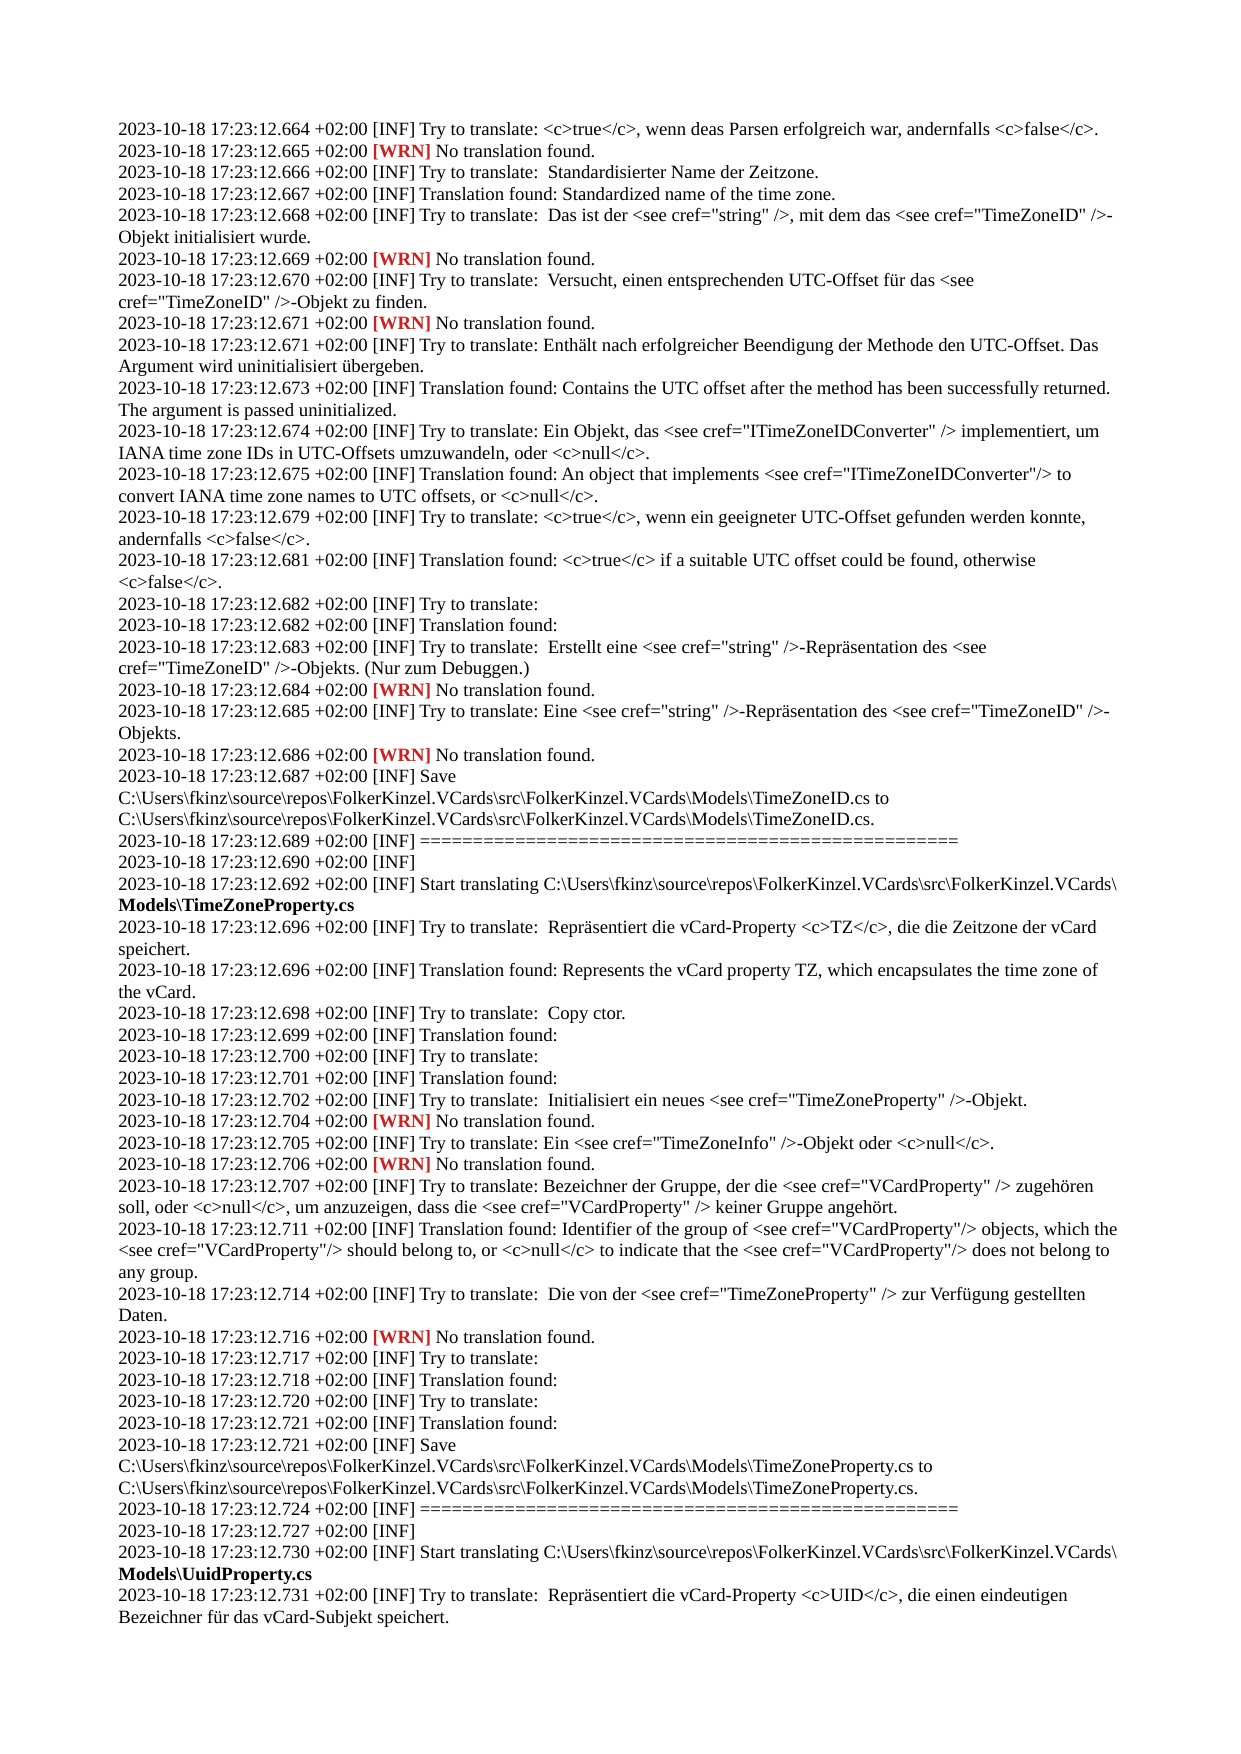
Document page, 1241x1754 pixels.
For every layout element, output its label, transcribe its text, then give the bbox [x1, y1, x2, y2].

text 2023-10-18 17:23:12.702 +02:00 [INF] Try to translate: Initialisiert ein neues <see cref="TimeZoneProperty" />-Objekt. [118, 1088, 1122, 1110]
text 2023-10-18 17:23:12.730 +02:00 [INF] Start translating C:\Users\fkinz\source\repos\FolkerKinzel.VCards\src\FolkerKinzel.VCards\Models\UuidProperty.cs [118, 1541, 1122, 1584]
text 2023-10-18 17:23:12.682 +02:00 [INF] Translation found: [118, 614, 1122, 636]
text 2023-10-18 17:23:12.716 +02:00 [WRN] No translation found. [118, 1326, 1122, 1347]
text 2023-10-18 17:23:12.666 +02:00 [INF] Try to translate: Standardisierter Name der Zeitzone. [118, 161, 1122, 183]
text 2023-10-18 17:23:12.668 +02:00 [INF] Try to translate: Das ist der <see cref="string" />, mit dem das <see cref="TimeZoneID" />-Objekt initialisiert wurde. [118, 204, 1122, 247]
text 2023-10-18 17:23:12.684 +02:00 [WRN] No translation found. [118, 679, 1122, 700]
text 2023-10-18 17:23:12.689 +02:00 [INF] =================================================== [118, 830, 1122, 851]
text 2023-10-18 17:23:12.721 +02:00 [INF] Translation found: [118, 1412, 1122, 1433]
text 2023-10-18 17:23:12.704 +02:00 [WRN] No translation found. [118, 1110, 1122, 1132]
text 2023-10-18 17:23:12.721 +02:00 [INF] Save C:\Users\fkinz\source\repos\FolkerKinzel.VCards\src\FolkerKinzel.VCards\Models\TimeZoneProperty.cs to C:\Users\fkinz\source\repos\FolkerKinzel.VCards\src\FolkerKinzel.VCards\Models\TimeZoneProperty.cs. [118, 1433, 1122, 1498]
text 2023-10-18 17:23:12.701 +02:00 [INF] Translation found: [118, 1067, 1122, 1088]
text 2023-10-18 17:23:12.690 +02:00 [INF] [118, 851, 1122, 873]
text 2023-10-18 17:23:12.673 +02:00 [INF] Translation found: Contains the UTC offset after the method has been successfully returned. The argument is passed uninitialized. [118, 377, 1122, 420]
text 2023-10-18 17:23:12.675 +02:00 [INF] Translation found: An object that implements <see cref="ITimeZoneIDConverter"/> to convert IANA time zone names to UTC offsets, or <c>null</c>. [118, 463, 1122, 506]
text 2023-10-18 17:23:12.669 +02:00 [WRN] No translation found. [118, 247, 1122, 269]
text 2023-10-18 17:23:12.727 +02:00 [INF] [118, 1520, 1122, 1541]
text 2023-10-18 17:23:12.664 +02:00 [INF] Try to translate: <c>true</c>, wenn deas Parsen erfolgreich war, andernfalls <c>false</c>. [118, 118, 1122, 140]
text 2023-10-18 17:23:12.687 +02:00 [INF] Save C:\Users\fkinz\source\repos\FolkerKinzel.VCards\src\FolkerKinzel.VCards\Models\TimeZoneID.cs to C:\Users\fkinz\source\repos\FolkerKinzel.VCards\src\FolkerKinzel.VCards\Models\TimeZoneID.cs. [118, 765, 1122, 830]
text 2023-10-18 17:23:12.696 +02:00 [INF] Try to translate: Repräsentiert die vCard-Property <c>TZ</c>, die die Zeitzone der vCard speichert. [118, 916, 1122, 959]
text 2023-10-18 17:23:12.707 +02:00 [INF] Try to translate: Bezeichner der Gruppe, der die <see cref="VCardProperty" /> zugehören soll, oder <c>null</c>, um anzuzeigen, dass die <see cref="VCardProperty" /> keiner Gruppe angehört. [118, 1175, 1122, 1218]
text 2023-10-18 17:23:12.714 +02:00 [INF] Try to translate: Die von der <see cref="TimeZoneProperty" /> zur Verfügung gestellten Daten. [118, 1282, 1122, 1326]
text 2023-10-18 17:23:12.718 +02:00 [INF] Translation found: [118, 1369, 1122, 1390]
text 2023-10-18 17:23:12.724 +02:00 [INF] =================================================== [118, 1498, 1122, 1520]
text 2023-10-18 17:23:12.679 +02:00 [INF] Try to translate: <c>true</c>, wenn ein geeigneter UTC-Offset gefunden werden konnte, andernfalls <c>false</c>. [118, 506, 1122, 549]
text 2023-10-18 17:23:12.717 +02:00 [INF] Try to translate: [118, 1347, 1122, 1369]
text 2023-10-18 17:23:12.681 +02:00 [INF] Translation found: <c>true</c> if a suitable UTC offset could be found, otherwise <c>false</c>. [118, 549, 1122, 592]
text 2023-10-18 17:23:12.699 +02:00 [INF] Translation found: [118, 1024, 1122, 1045]
text 2023-10-18 17:23:12.696 +02:00 [INF] Translation found: Represents the vCard property TZ, which encapsulates the time zone of the vCard. [118, 959, 1122, 1002]
text 2023-10-18 17:23:12.700 +02:00 [INF] Try to translate: [118, 1045, 1122, 1067]
text 2023-10-18 17:23:12.706 +02:00 [WRN] No translation found. [118, 1153, 1122, 1175]
text 2023-10-18 17:23:12.705 +02:00 [INF] Try to translate: Ein <see cref="TimeZoneInfo" />-Objekt oder <c>null</c>. [118, 1132, 1122, 1153]
text 2023-10-18 17:23:12.682 +02:00 [INF] Try to translate: [118, 592, 1122, 614]
text 2023-10-18 17:23:12.665 +02:00 [WRN] No translation found. [118, 140, 1122, 161]
text 2023-10-18 17:23:12.692 +02:00 [INF] Start translating C:\Users\fkinz\source\repos\FolkerKinzel.VCards\src\FolkerKinzel.VCards\Models\TimeZoneProperty.cs [118, 873, 1122, 916]
text 2023-10-18 17:23:12.671 +02:00 [INF] Try to translate: Enthält nach erfolgreicher Beendigung der Methode den UTC-Offset. Das Argument wird uninitialisiert übergeben. [118, 334, 1122, 377]
text 2023-10-18 17:23:12.686 +02:00 [WRN] No translation found. [118, 743, 1122, 765]
text 2023-10-18 17:23:12.667 +02:00 [INF] Translation found: Standardized name of the time zone. [118, 183, 1122, 204]
text 2023-10-18 17:23:12.685 +02:00 [INF] Try to translate: Eine <see cref="string" />-Repräsentation des <see cref="TimeZoneID" />-Objekts. [118, 700, 1122, 743]
text 2023-10-18 17:23:12.731 +02:00 [INF] Try to translate: Repräsentiert die vCard-Property <c>UID</c>, die einen eindeutigen Bezeichner für das vCard-Subjekt speichert. [118, 1584, 1122, 1627]
text 2023-10-18 17:23:12.720 +02:00 [INF] Try to translate: [118, 1390, 1122, 1412]
text 2023-10-18 17:23:12.670 +02:00 [INF] Try to translate: Versucht, einen entsprechenden UTC-Offset für das <see cref="TimeZoneID" />-Objekt zu finden. [118, 269, 1122, 312]
text 2023-10-18 17:23:12.674 +02:00 [INF] Try to translate: Ein Objekt, das <see cref="ITimeZoneIDConverter" /> implementiert, um IANA time zone IDs in UTC-Offsets umzuwandeln, oder <c>null</c>. [118, 420, 1122, 463]
text 2023-10-18 17:23:12.711 +02:00 [INF] Translation found: Identifier of the group of <see cref="VCardProperty"/> objects, which the <see cref="VCardProperty"/> should belong to, or <c>null</c> to indicate that the <see cref="VCardProperty"/> does not belong to any group. [118, 1218, 1122, 1282]
text 2023-10-18 17:23:12.698 +02:00 [INF] Try to translate: Copy ctor. [118, 1002, 1122, 1024]
text 2023-10-18 17:23:12.671 +02:00 [WRN] No translation found. [118, 312, 1122, 334]
text 2023-10-18 17:23:12.683 +02:00 [INF] Try to translate: Erstellt eine <see cref="string" />-Repräsentation des <see cref="TimeZoneID" />-Objekts. (Nur zum Debuggen.) [118, 636, 1122, 679]
